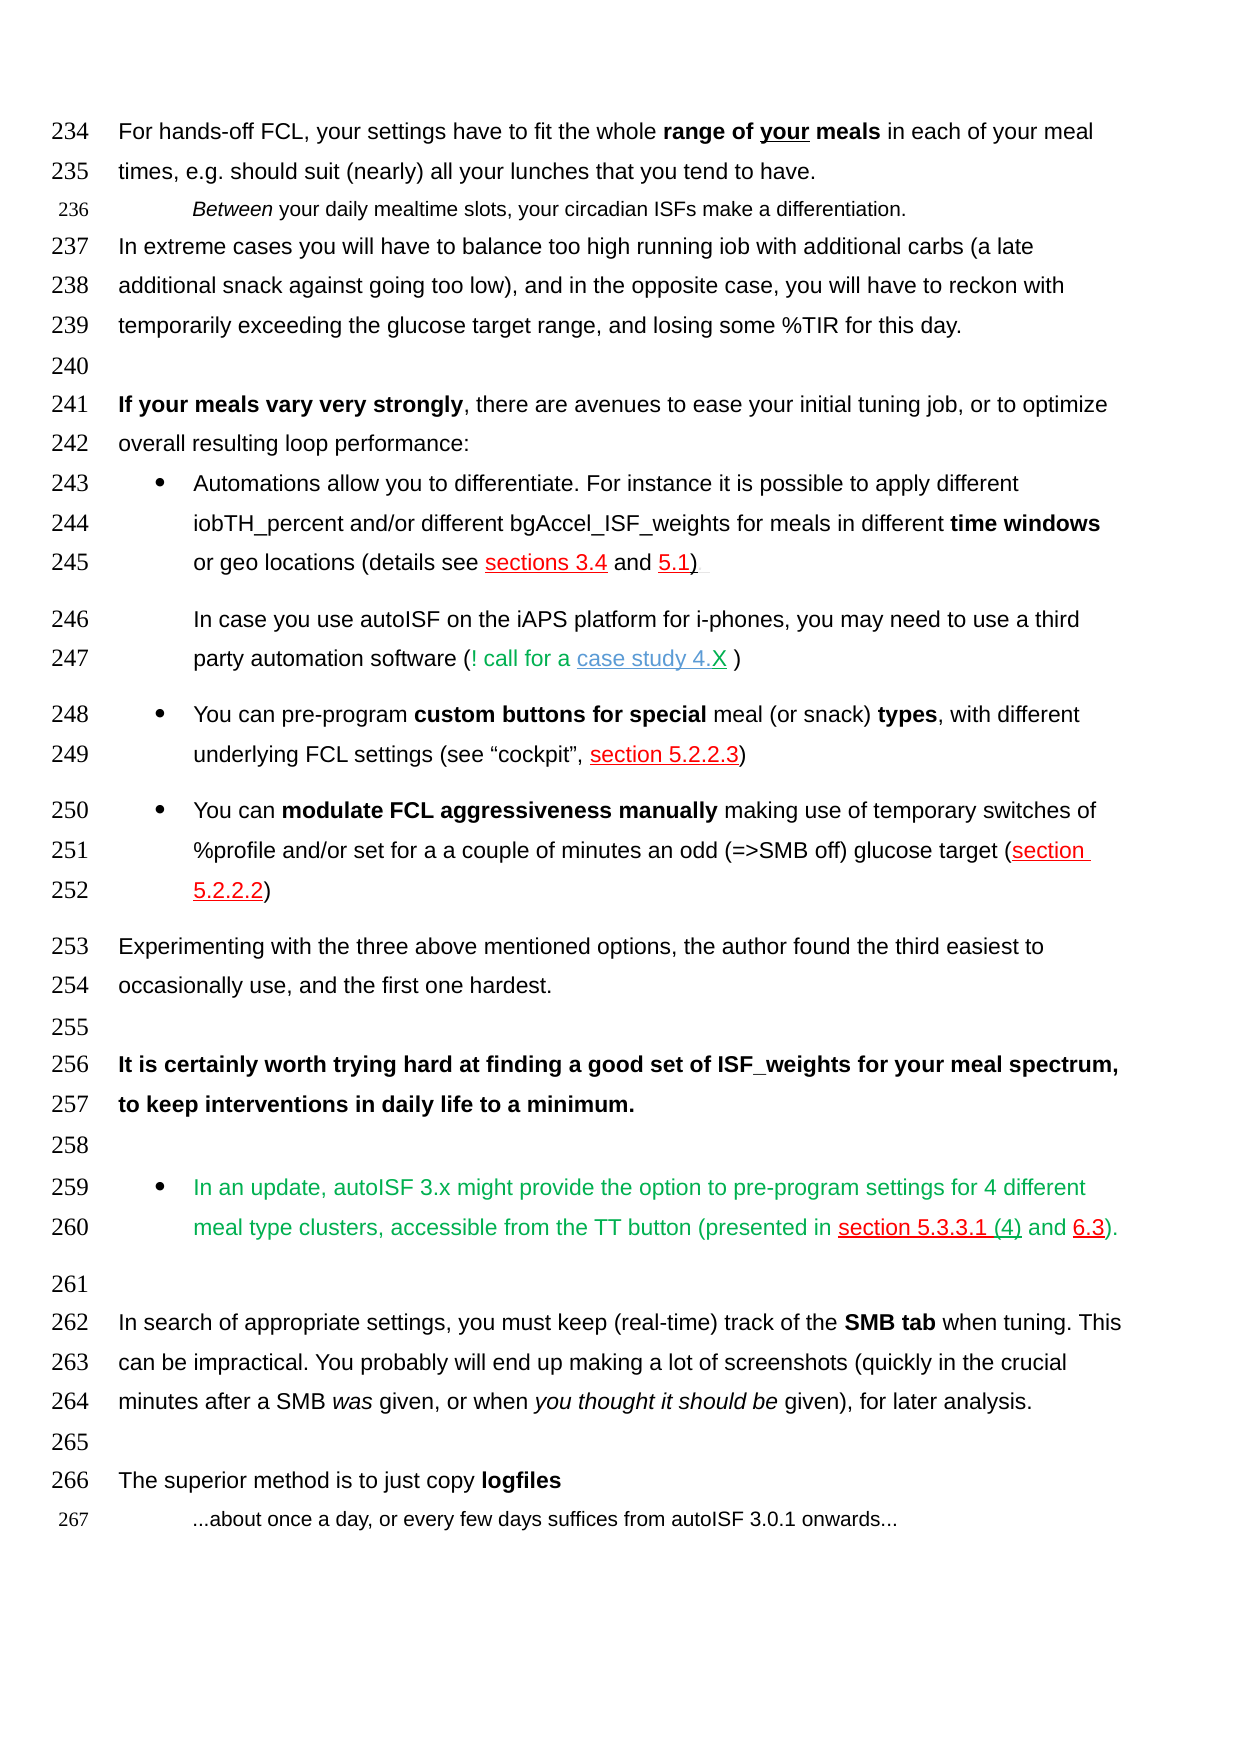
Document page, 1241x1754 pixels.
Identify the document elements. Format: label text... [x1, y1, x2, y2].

list In an update, autoISF 3.x might provide the option to pre-program settings for 4 different meal type clusters, accessible from the TT button (presented in section 5.3.3.1 (4) and 6.3). [156, 1173, 1122, 1240]
text The superior method is to just copy logfiles [118, 1467, 1122, 1493]
text It is certainly worth trying hard at finding a good set of ISF_weights for your meal spectrum, to keep interventions in daily life to a minimum. [118, 1051, 1122, 1117]
text In search of appropriate settings, you must keep (real-time) track of the SMB tab when tuning. This can be impractical. You probably will end up making a lot of screenshots (quickly in the crucial minutes after a SMB was given, or when you thought it should be given), for later analysis. [118, 1309, 1122, 1414]
text Experimenting with the three above mentioned options, the author found the third easiest to occasionally use, and the first one hardest. [118, 933, 1122, 999]
text Between your daily mealtime slots, your circadian ISFs make a differentiation. [192, 197, 1122, 221]
list You can pre-program custom buttons for special meal (or snack) types, with different underlying FCL settings (see “cockpit”, section 5.2.2.3) [156, 701, 1122, 767]
text For hands-off FCL, your settings have to fit the whole range of your meals in each of your meal times, e.g. should suit (nearly) all your lunches that you tend to have. [118, 118, 1122, 184]
list You can modulate FCL aggressiveness manually making use of temporary switches of %profile and/or set for a a couple of minutes an odd (=>SMB off) glucose target (section 5.2.2.2) [156, 797, 1122, 903]
text ...about once a day, or every few days suffices from autoISF 3.0.1 onwards... [192, 1506, 1122, 1530]
list Automations allow you to differentiate. For instance it is possible to apply different iobTH_percent and/or different bgAccel_ISF_weights for meals in different time windows or geo locations (details see sections 3.4 and 5.1). [156, 470, 1122, 576]
list In case you use autoISF on the iAPS platform for i-phones, you may need to use a third party automation software (! call for a case study 4.X ) [193, 606, 1122, 671]
text In extreme cases you will have to balance too high running iob with additional carbs (a late additional snack against going too low), and in the opposite case, you will have to reckon with temporarily exceeding the glucose target range, and losing some %TIR for this day. [118, 233, 1122, 338]
text If your meals vary very strongly, there are avenues to ease your initial tuning job, or to optimize overall resulting loop performance: [118, 391, 1122, 457]
